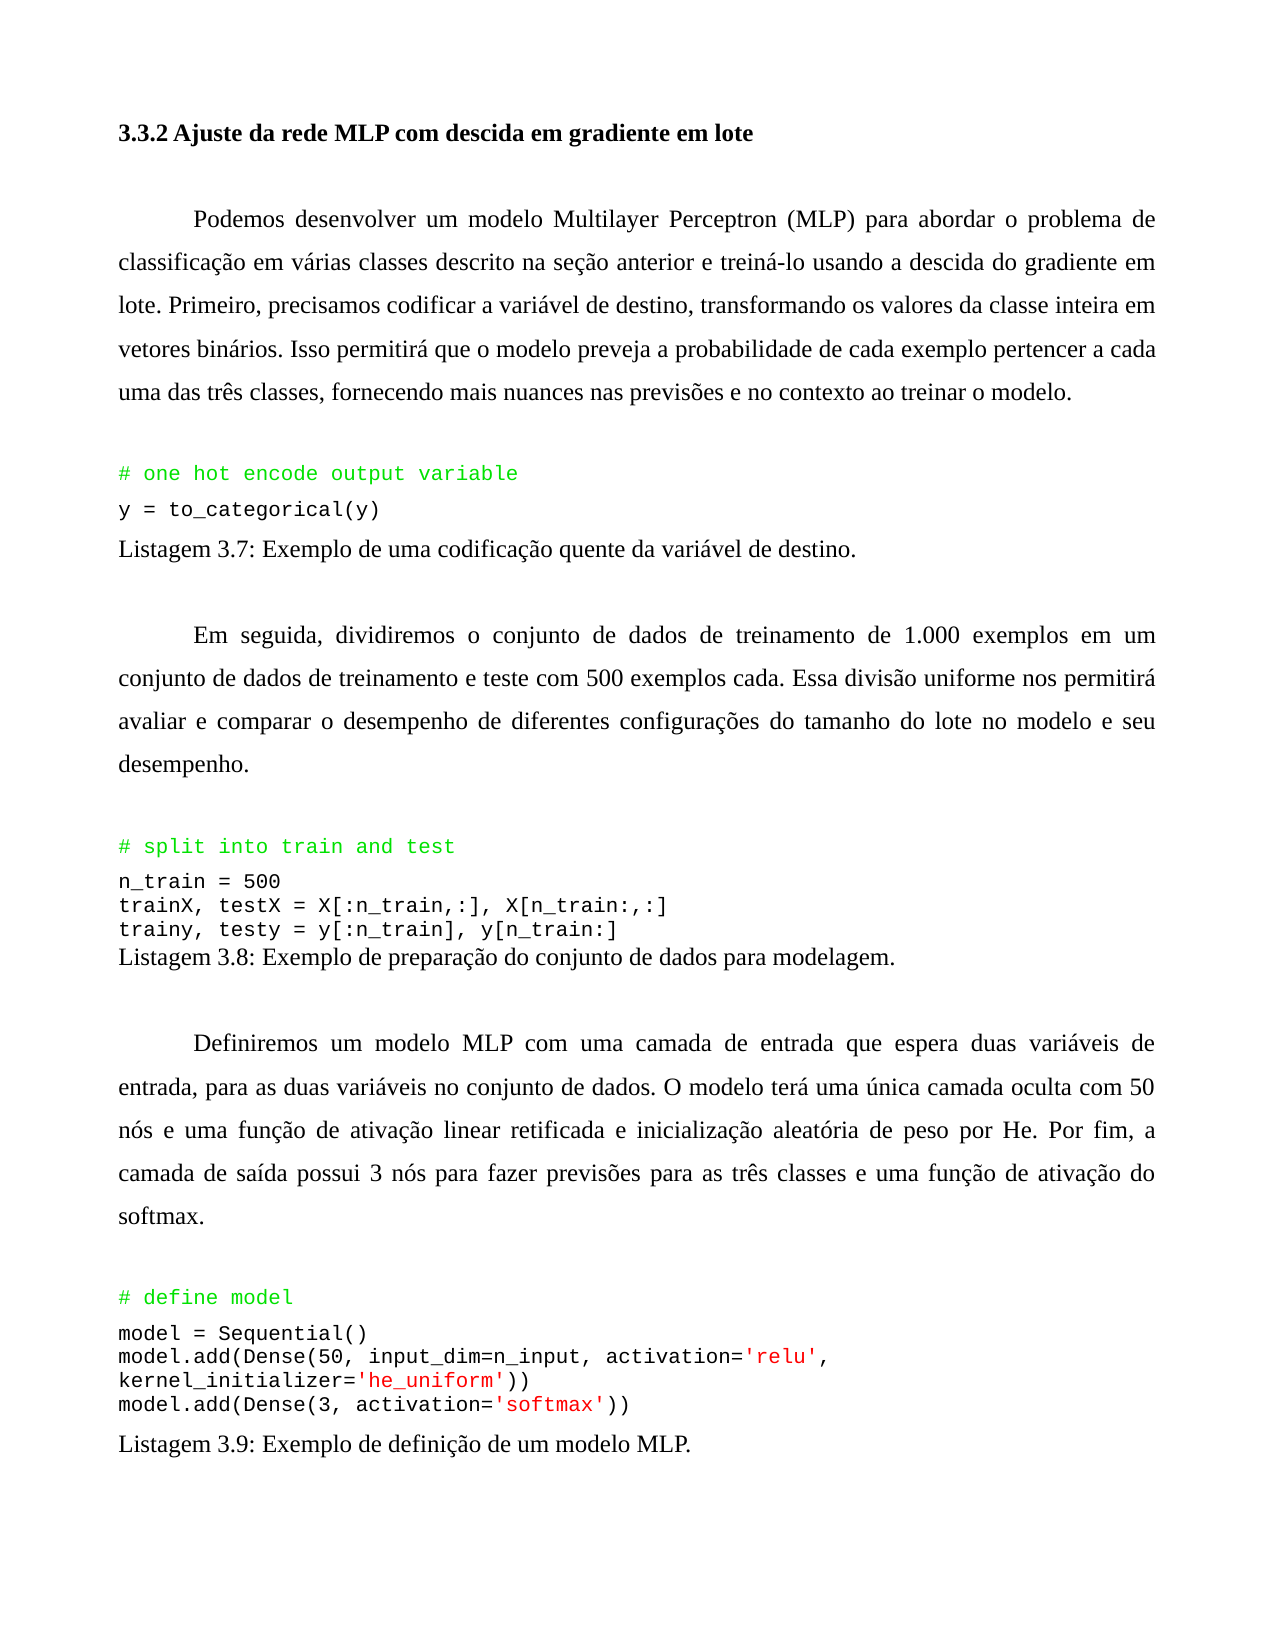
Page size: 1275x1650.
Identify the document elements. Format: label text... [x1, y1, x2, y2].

text trainy, testy = y[:n_train], y[n_train:] [118, 918, 1157, 942]
text model.add(Dense(50, input_dim=n_input, activation='relu', [118, 1346, 1157, 1370]
text Listagem 3.8: Exemplo de preparação do conjunto de dados para modelagem. [118, 942, 1157, 971]
text # define model [118, 1287, 1157, 1311]
text Listagem 3.9: Exemplo de definição de um modelo MLP. [118, 1429, 1157, 1458]
text Em seguida, dividiremos o conjunto de dados de treinamento de 1.000 exemplos em um conjunto de dados de treinamento e teste com 500 exemplos cada. Essa divisão uniforme nos permitirá avaliar e comparar o desempenho de diferentes configurações do tamanho do lote no modelo e seu desempenho. [118, 620, 1157, 778]
text model = Sequential() [118, 1323, 1157, 1346]
text # one hot encode output variable [118, 463, 1157, 487]
text 3.3.2 Ajuste da rede MLP com descida em gradiente em lote [118, 118, 1157, 147]
text kernel_initializer='he_uniform')) [118, 1370, 1157, 1393]
text Definiremos um modelo MLP com uma camada de entrada que espera duas variáveis de entrada, para as duas variáveis no conjunto de dados. O modelo terá uma única camada oculta com 50 nós e uma função de ativação linear retificada e inicialização aleatória de peso por He. Por fim, a camada de saída possui 3 nós para fazer previsões para as três classes e uma função de ativação do softmax. [118, 1028, 1157, 1230]
text model.add(Dense(3, activation='softmax')) [118, 1393, 1157, 1417]
text trainX, testX = X[:n_train,:], X[n_train:,:] [118, 895, 1157, 918]
text Podemos desenvolver um modelo Multilayer Perceptron (MLP) para abordar o problema de classificação em várias classes descrito na seção anterior e treiná-lo usando a descida do gradiente em lote. Primeiro, precisamos codificar a variável de destino, transformando os valores da classe inteira em vetores binários. Isso permitirá que o modelo preveja a probabilidade de cada exemplo pertencer a cada uma das três classes, fornecendo mais nuances nas previsões e no contexto ao treinar o modelo. [118, 204, 1157, 406]
text Listagem 3.7: Exemplo de uma codificação quente da variável de destino. [118, 534, 1157, 563]
text # split into train and test [118, 836, 1157, 859]
text y = to_categorical(y) [118, 498, 1157, 522]
text n_train = 500 [118, 871, 1157, 895]
